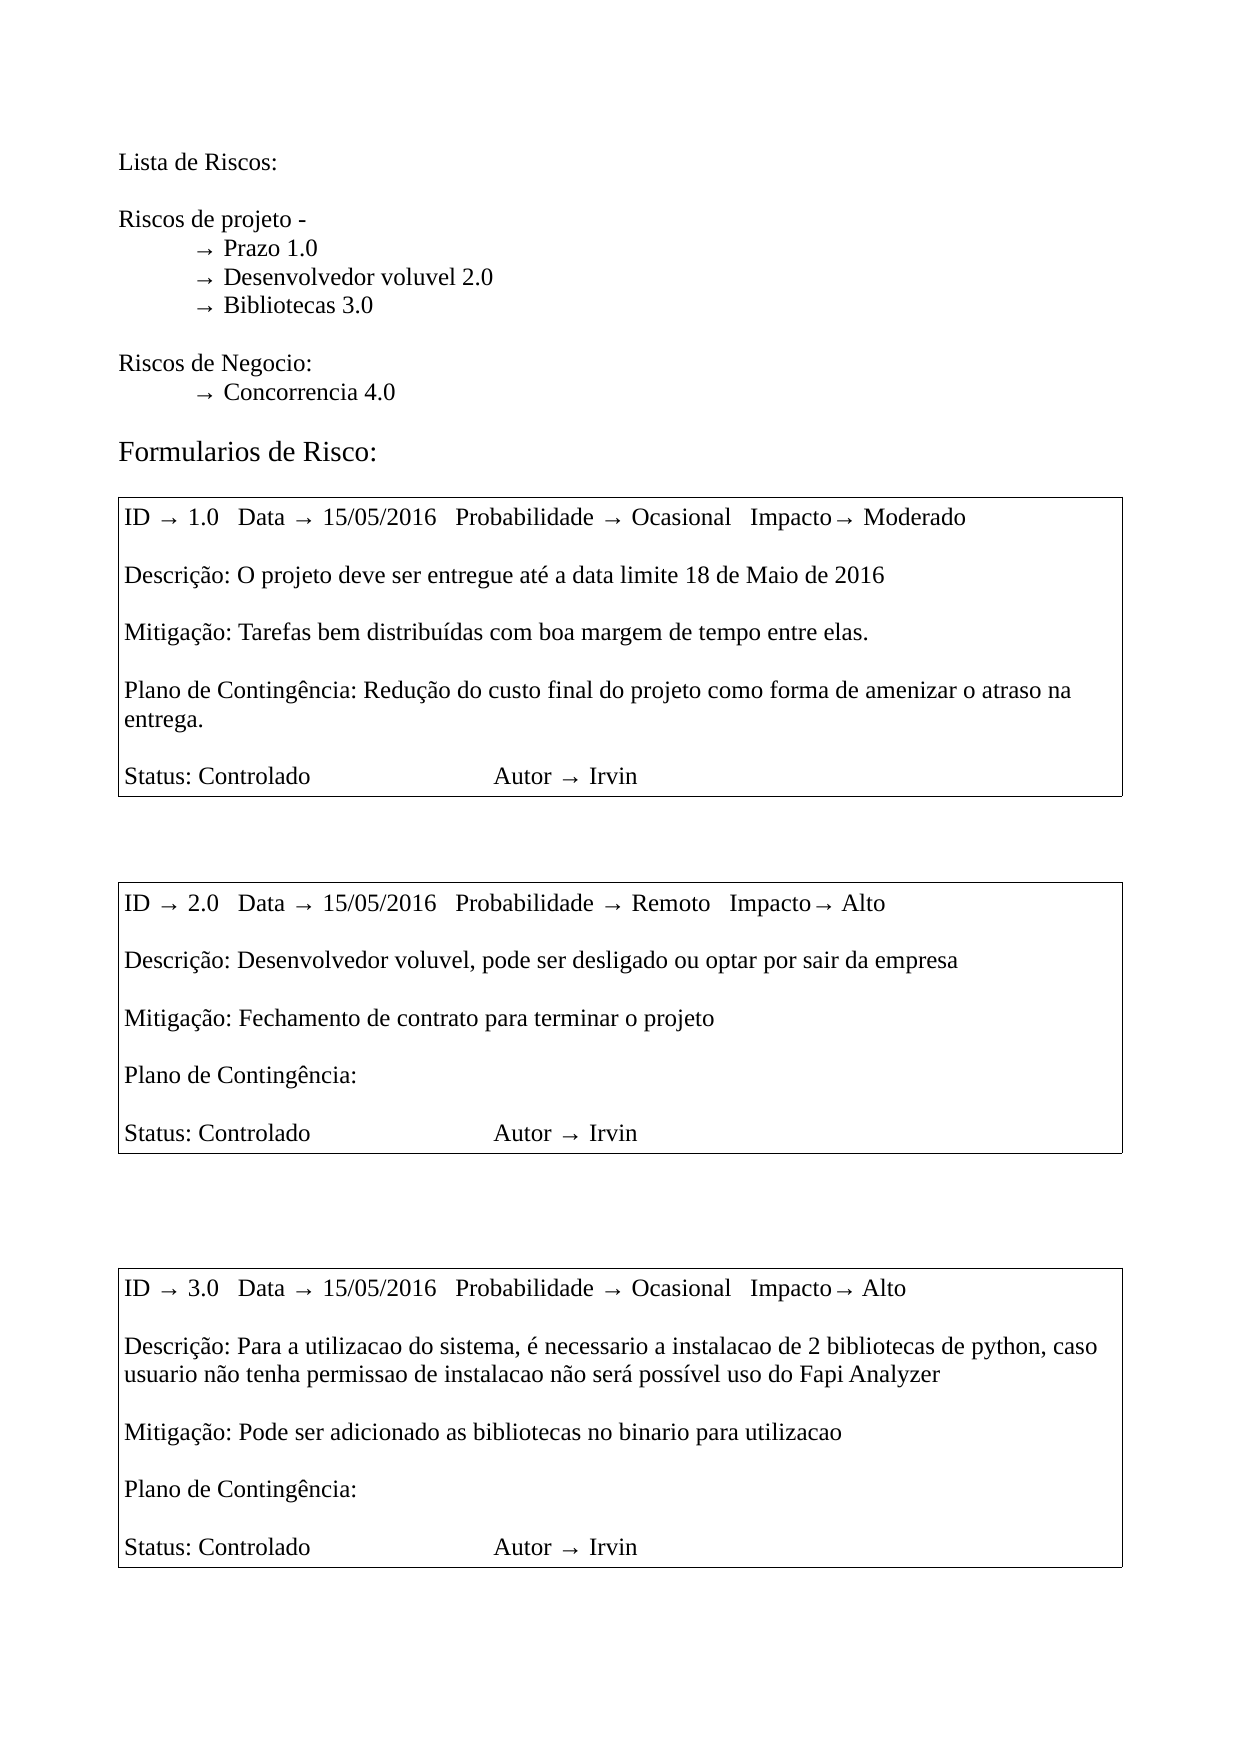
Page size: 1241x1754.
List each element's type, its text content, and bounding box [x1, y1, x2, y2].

text → Concorrencia 4.0 [118, 377, 1122, 406]
text Lista de Riscos: [118, 147, 1122, 176]
table_header ID → 1.0 Data → 15/05/2016 Probabilidade → Ocasional Impacto→ Moderado Descrição: O projeto deve ser entregue até a data limite 18 de Maio de 2016 Mitigação: Tarefas bem distribuídas com boa margem de tempo entre elas. Plano de Contingência: Redução do custo final do projeto como forma de amenizar o atraso na entrega. Status: Controlado Autor → Irvin [119, 498, 1122, 796]
text Riscos de Negocio: [118, 348, 1122, 377]
text Formularios de Risco: [118, 434, 1122, 468]
text → Prazo 1.0 [118, 233, 1122, 262]
text → Desenvolvedor voluvel 2.0 [118, 262, 1122, 291]
text Riscos de projeto - [118, 204, 1122, 233]
table_header ID → 2.0 Data → 15/05/2016 Probabilidade → Remoto Impacto→ Alto Descrição: Desenvolvedor voluvel, pode ser desligado ou optar por sair da empresa Mitigação: Fechamento de contrato para terminar o projeto Plano de Contingência: Status: Controlado Autor → Irvin [119, 883, 1122, 1152]
table_header ID → 3.0 Data → 15/05/2016 Probabilidade → Ocasional Impacto→ Alto Descrição: Para a utilizacao do sistema, é necessario a instalacao de 2 bibliotecas de python, caso usuario não tenha permissao de instalacao não será possível uso do Fapi Analyzer Mitigação: Pode ser adicionado as bibliotecas no binario para utilizacao Plano de Contingência: Status: Controlado Autor → Irvin [119, 1269, 1122, 1567]
text → Bibliotecas 3.0 [118, 291, 1122, 319]
